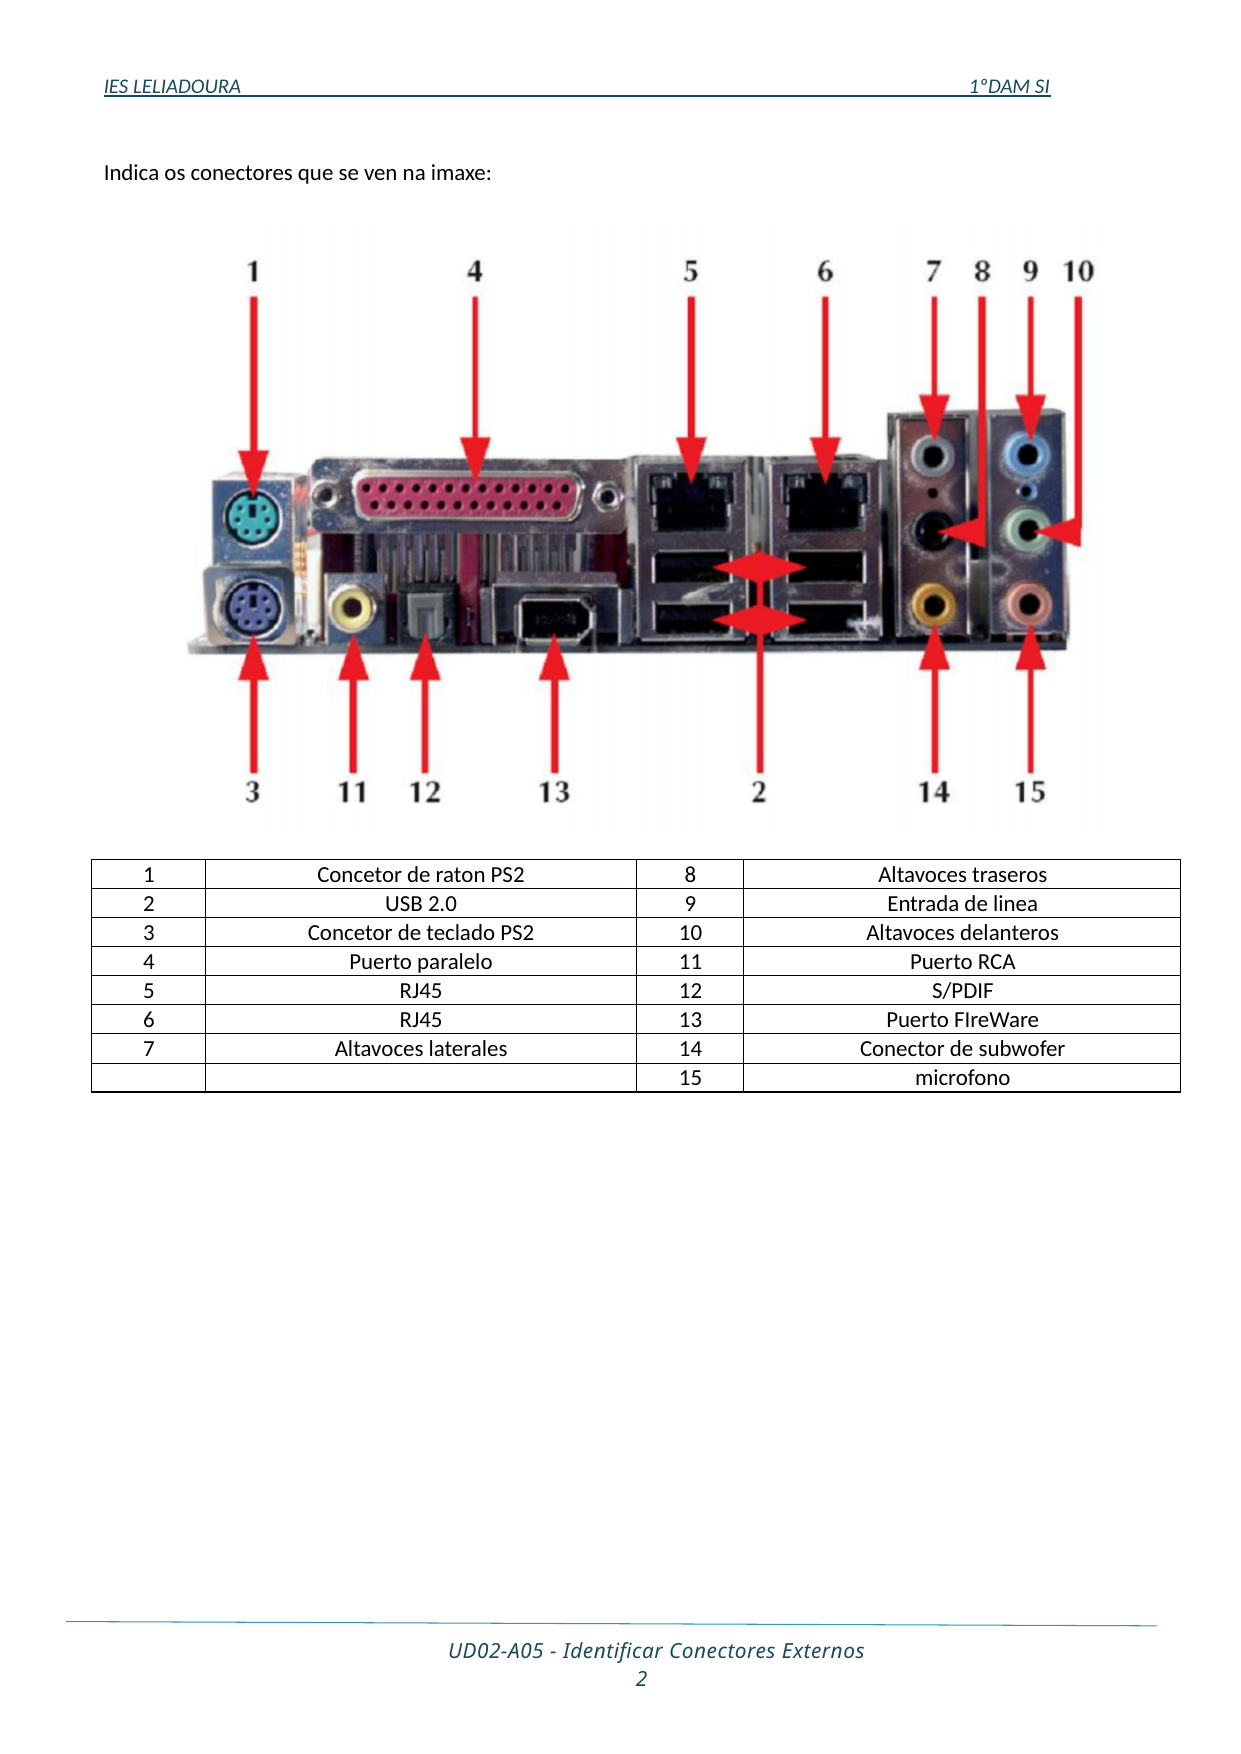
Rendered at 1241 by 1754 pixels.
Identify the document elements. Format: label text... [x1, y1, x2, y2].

table_cell [206, 1064, 636, 1091]
table_cell Puerto RCA [744, 947, 1180, 975]
table_cell 12 [637, 976, 743, 1004]
table_cell 2 [92, 889, 205, 917]
table_cell 3 [92, 918, 205, 946]
table_cell 9 [637, 889, 743, 917]
table_cell 7 [92, 1034, 205, 1062]
table_cell [92, 1064, 205, 1091]
table_cell 6 [92, 1005, 205, 1033]
table_cell 14 [637, 1034, 743, 1062]
table_cell 10 [637, 918, 743, 946]
table_cell Conector de subwofer [744, 1034, 1180, 1062]
table_cell RJ45 [206, 976, 636, 1004]
table_cell RJ45 [206, 1005, 636, 1033]
table_cell S/PDIF [744, 976, 1180, 1004]
table_cell 13 [637, 1005, 743, 1033]
table_header Concetor de raton PS2 [206, 860, 636, 888]
table_cell Puerto paralelo [206, 947, 636, 975]
table_header 8 [637, 860, 743, 888]
table_cell Altavoces delanteros [744, 918, 1180, 946]
table_cell 11 [637, 947, 743, 975]
table_cell Altavoces laterales [206, 1034, 636, 1062]
table_cell 15 [637, 1064, 743, 1091]
table_cell 5 [92, 976, 205, 1004]
table_cell 4 [92, 947, 205, 975]
table_cell USB 2.0 [206, 889, 636, 917]
table_header Altavoces traseros [744, 860, 1180, 888]
table_cell Puerto FIreWare [744, 1005, 1180, 1033]
text Indica os conectores que se ven na imaxe: [103, 158, 1181, 186]
table_cell Concetor de teclado PS2 [206, 918, 636, 946]
table_cell microfono [744, 1064, 1180, 1091]
picture [181, 221, 1103, 834]
table_header 1 [92, 860, 205, 888]
table_cell Entrada de linea [744, 889, 1180, 917]
